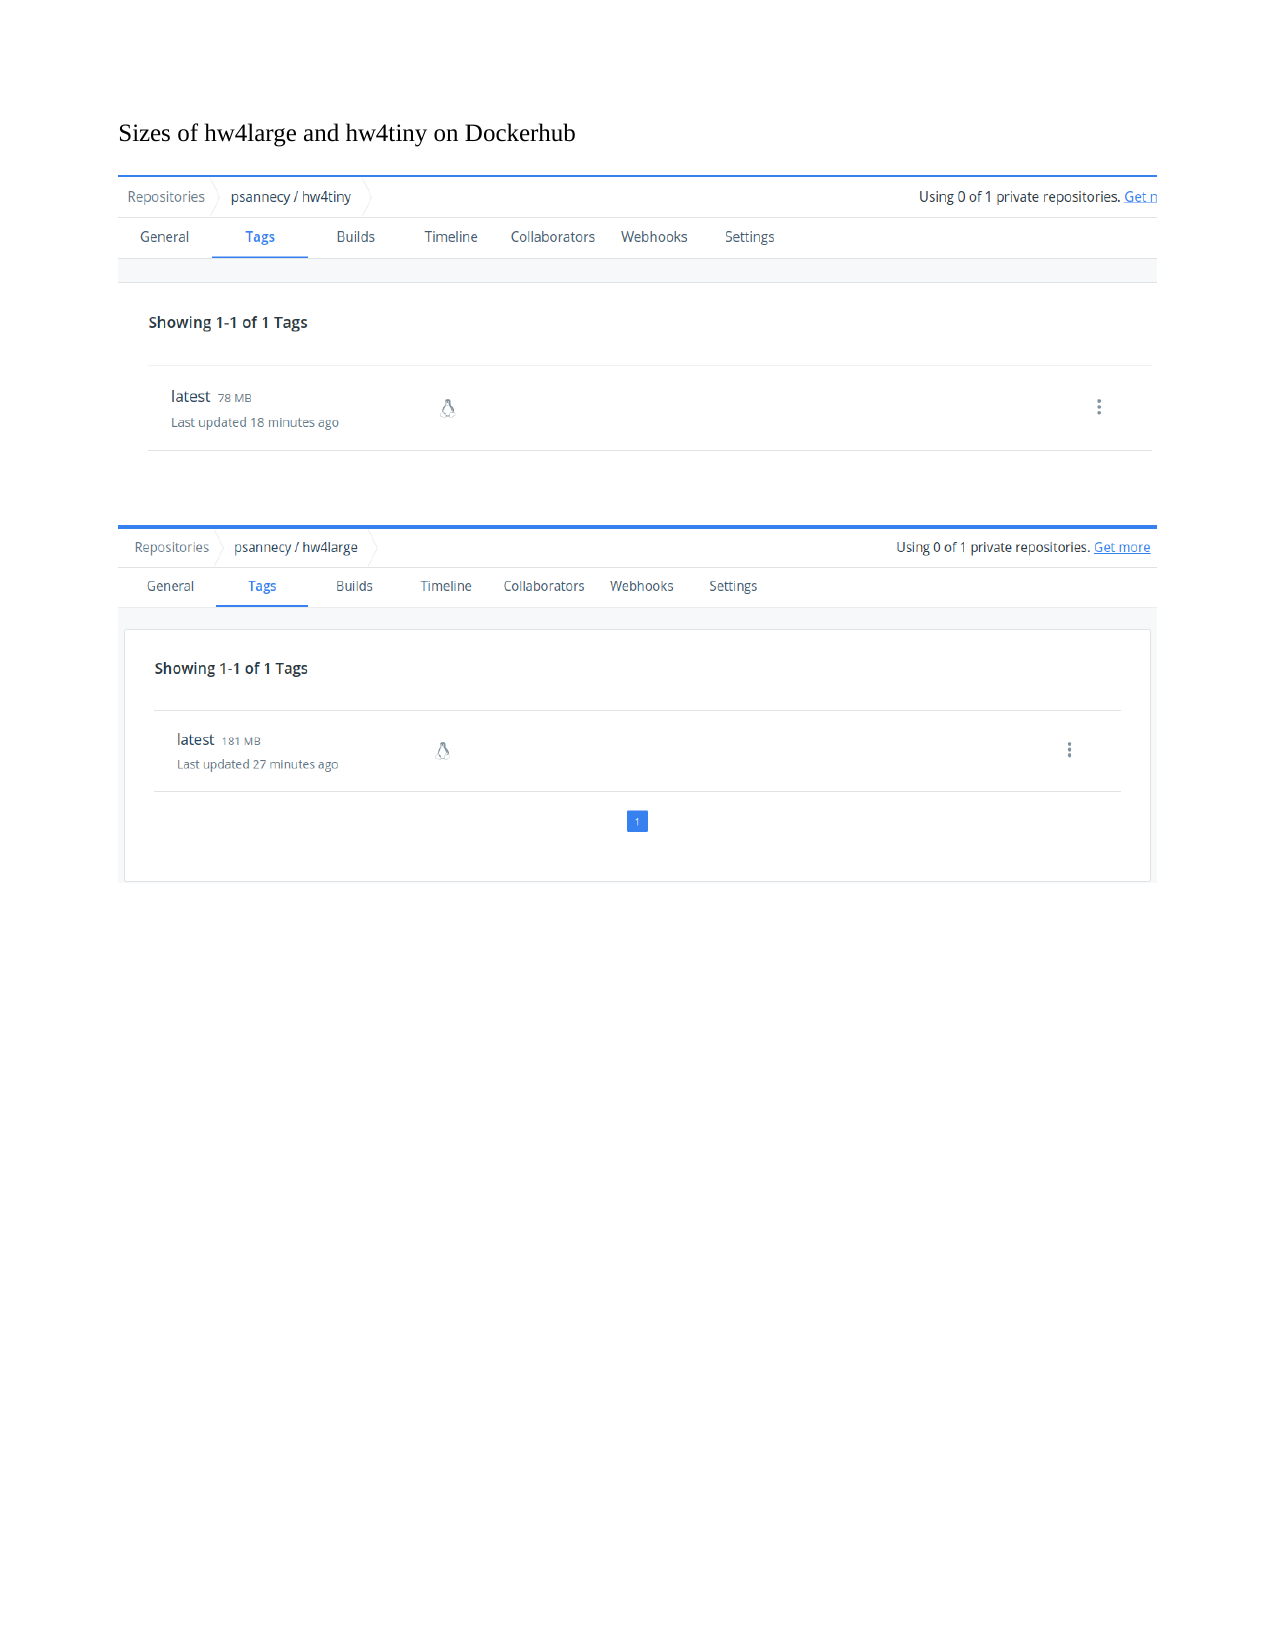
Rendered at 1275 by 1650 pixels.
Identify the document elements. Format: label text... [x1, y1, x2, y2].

picture [118, 525, 1157, 883]
picture [118, 175, 1157, 468]
text Sizes of hw4large and hw4tiny on Dockerhub [118, 118, 1157, 147]
